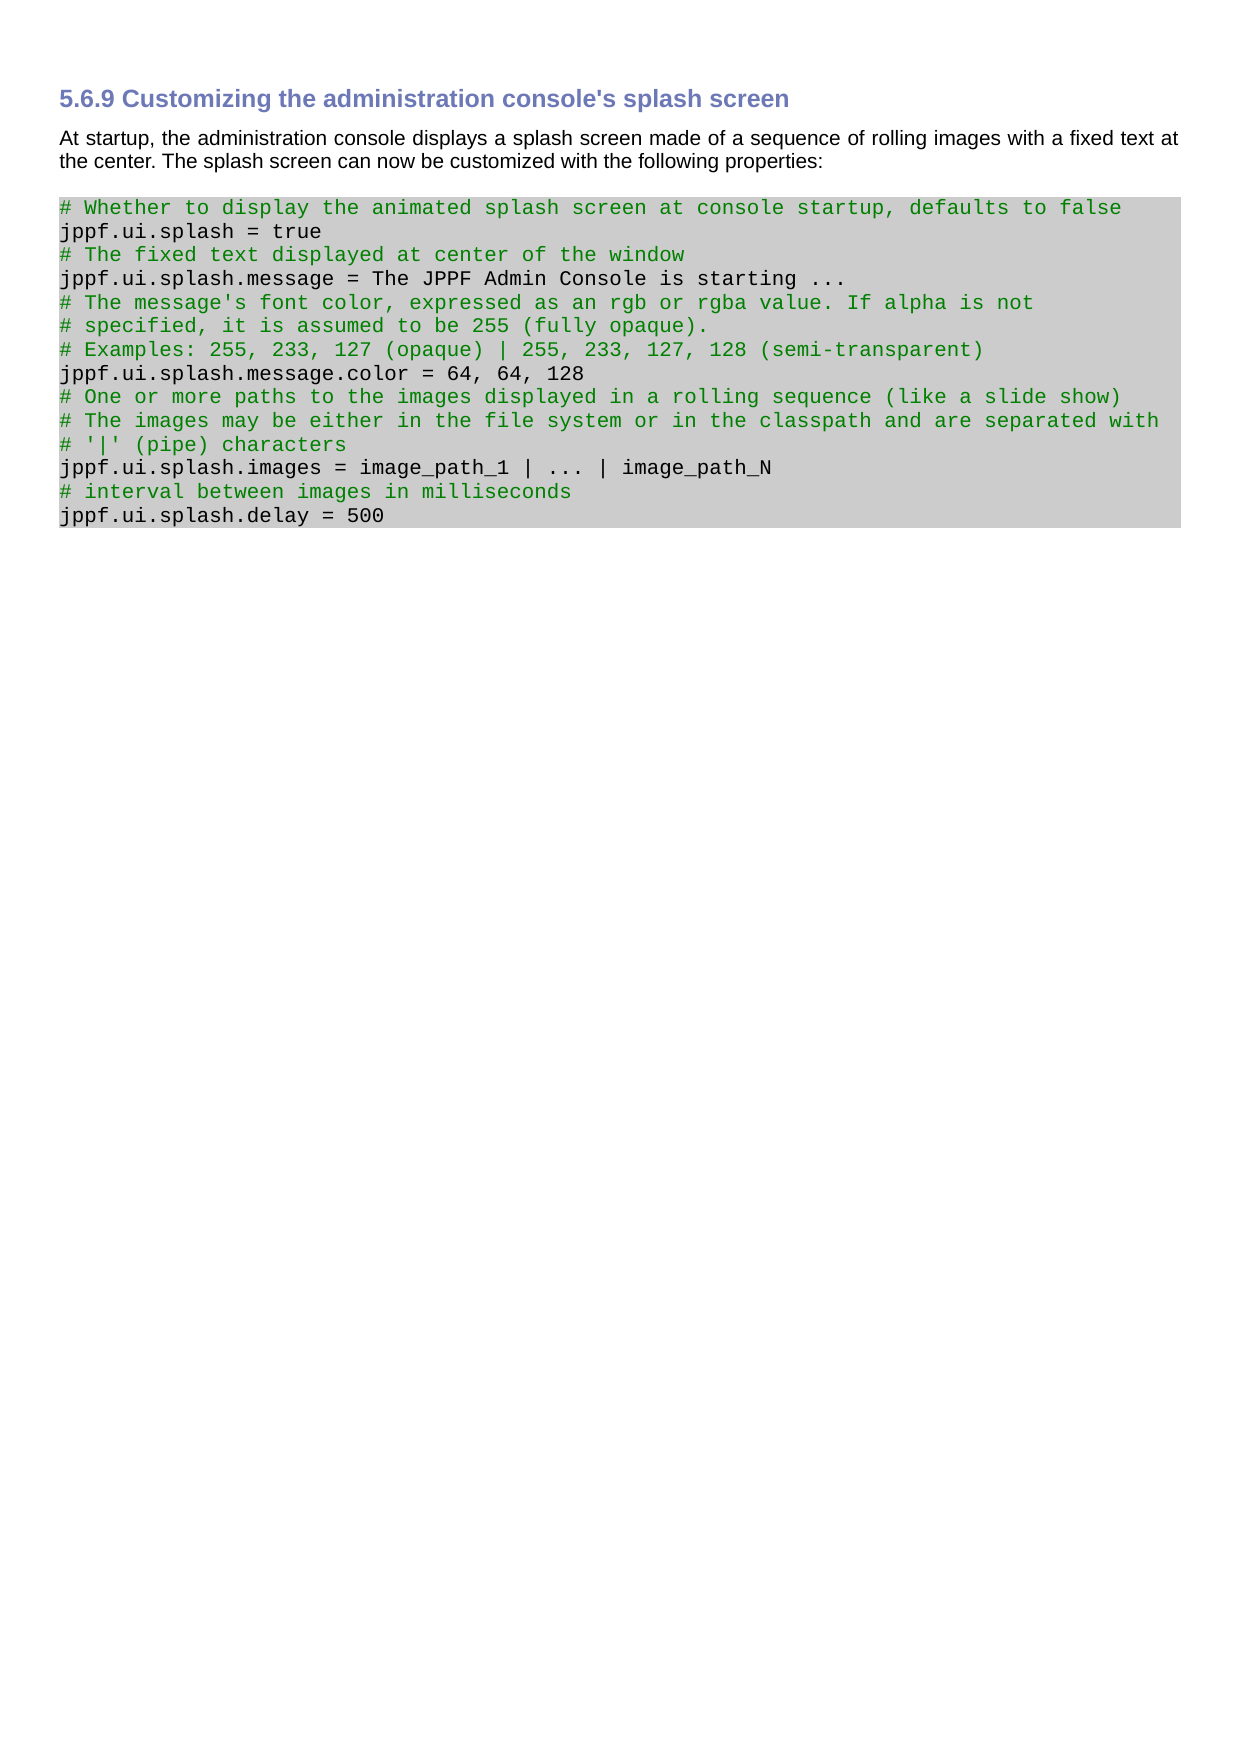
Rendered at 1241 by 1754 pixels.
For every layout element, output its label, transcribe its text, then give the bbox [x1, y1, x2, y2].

text # interval between images in milliseconds [59, 481, 1181, 504]
text # Whether to display the animated splash screen at console startup, defaults to false [59, 197, 1181, 221]
text jppf.ui.splash = true [59, 221, 1181, 244]
text At startup, the administration console displays a splash screen made of a sequence of rolling images with a fixed text at the center. The splash screen can now be customized with the following properties: [59, 125, 1181, 173]
text # The message's font color, expressed as an rgb or rgba value. If alpha is not [59, 292, 1181, 315]
text # The fixed text displayed at center of the window [59, 244, 1181, 268]
text # Examples: 255, 233, 127 (opaque) | 255, 233, 127, 128 (semi-transparent) [59, 339, 1181, 363]
text jppf.ui.splash.message = The JPPF Admin Console is starting ... [59, 268, 1181, 292]
subtitle Customizing the administration console's splash screen [59, 84, 1181, 113]
text jppf.ui.splash.delay = 500 [59, 504, 1181, 528]
text # The images may be either in the file system or in the classpath and are separated with # '|' (pipe) characters [59, 410, 1181, 457]
text jppf.ui.splash.message.color = 64, 64, 128 [59, 363, 1181, 386]
text # One or more paths to the images displayed in a rolling sequence (like a slide show) [59, 386, 1181, 410]
text jppf.ui.splash.images = image_path_1 | ... | image_path_N [59, 457, 1181, 481]
text # specified, it is assumed to be 255 (fully opaque). [59, 315, 1181, 339]
